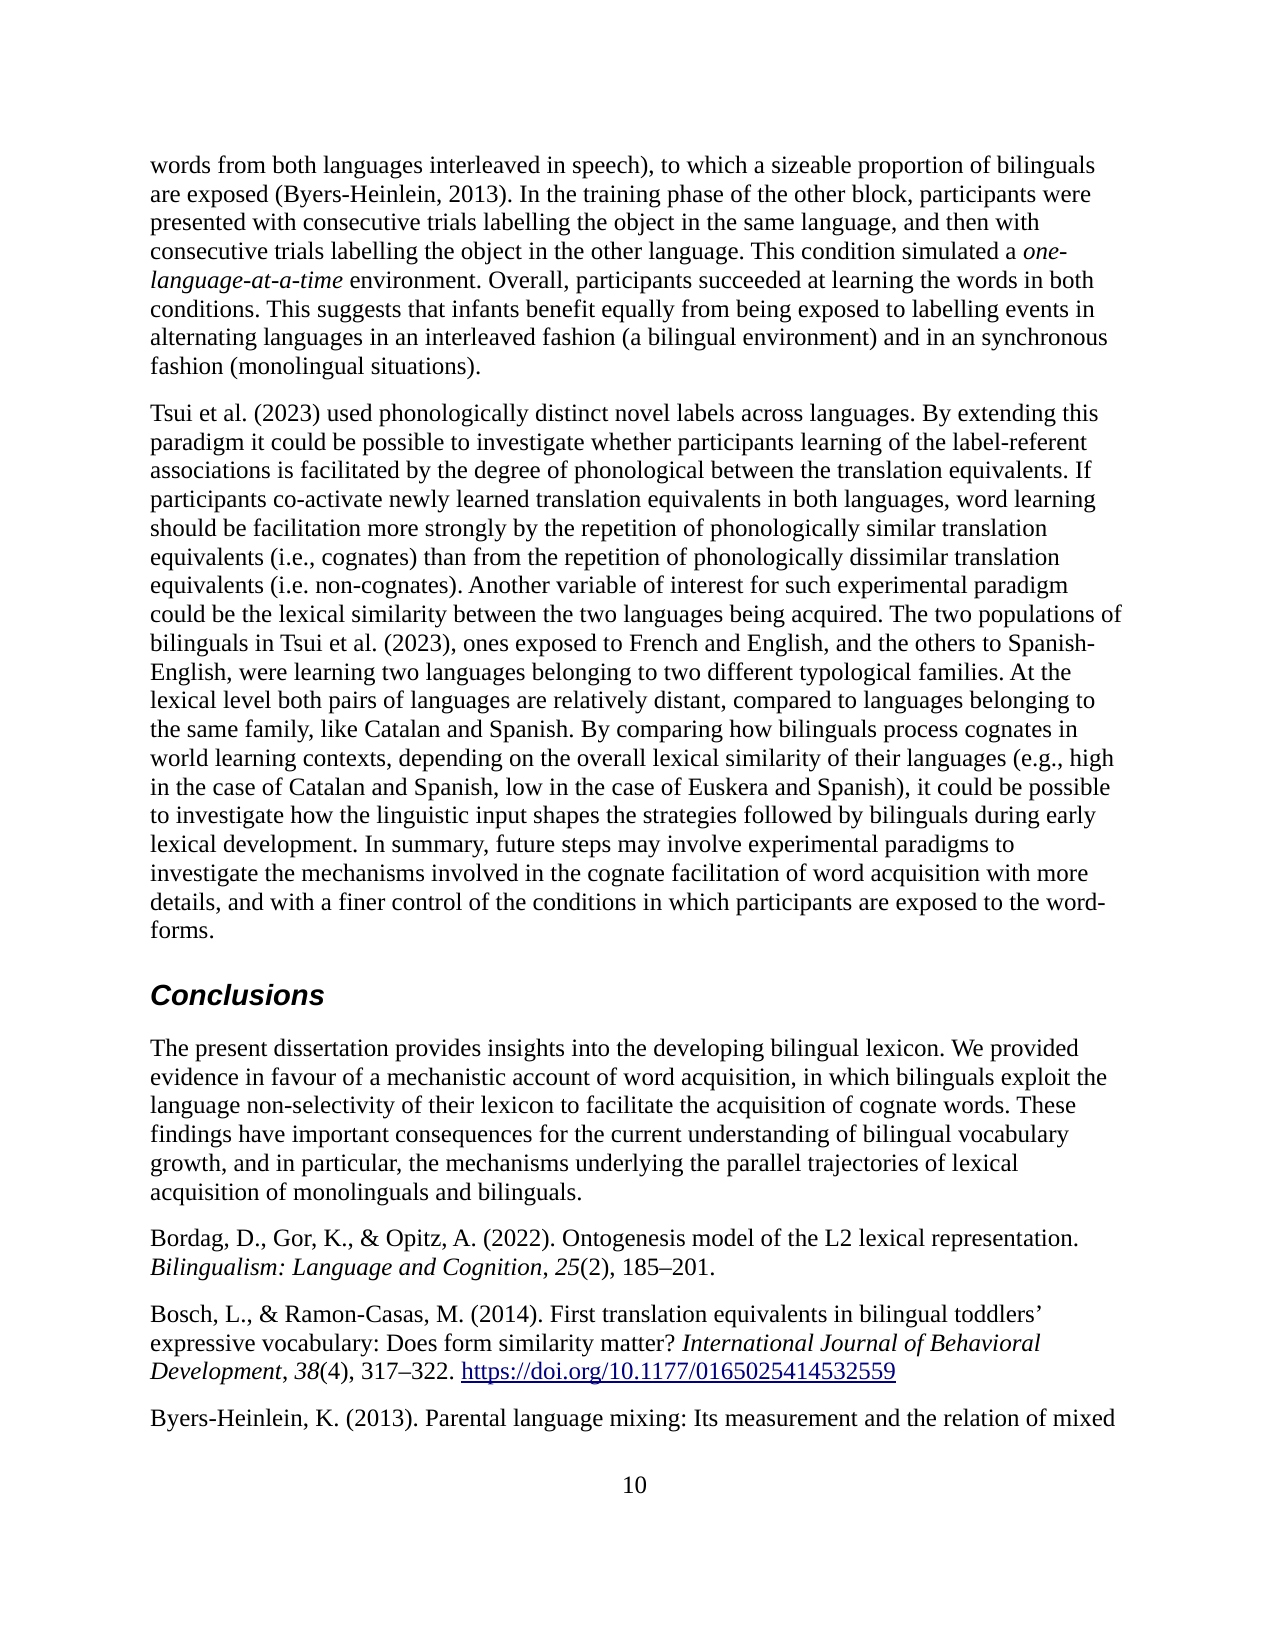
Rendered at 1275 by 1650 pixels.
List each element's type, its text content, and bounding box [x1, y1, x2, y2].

text Bosch, L., & Ramon-Casas, M. (2014). First translation equivalents in bilingual toddlers’ expressive vocabulary: Does form similarity matter? International Journal of Behavioral Development, 38(4), 317–322. https://doi.org/10.1177/0165025414532559 [150, 1299, 1125, 1385]
text Byers-Heinlein, K. (2013). Parental language mixing: Its measurement and the relation of mixed [150, 1403, 1125, 1432]
text Tsui et al. (2023) used phonologically distinct novel labels across languages. By extending this paradigm it could be possible to investigate whether participants learning of the label-referent associations is facilitated by the degree of phonological between the translation equivalents. If participants co-activate newly learned translation equivalents in both languages, word learning should be facilitation more strongly by the repetition of phonologically similar translation equivalents (i.e., cognates) than from the repetition of phonologically dissimilar translation equivalents (i.e. non-cognates). Another variable of interest for such experimental paradigm could be the lexical similarity between the two languages being acquired. The two populations of bilinguals in Tsui et al. (2023), ones exposed to French and English, and the others to Spanish-English, were learning two languages belonging to two different typological families. At the lexical level both pairs of languages are relatively distant, compared to languages belonging to the same family, like Catalan and Spanish. By comparing how bilinguals process cognates in world learning contexts, depending on the overall lexical similarity of their languages (e.g., high in the case of Catalan and Spanish, low in the case of Euskera and Spanish), it could be possible to investigate how the linguistic input shapes the strategies followed by bilinguals during early lexical development. In summary, future steps may involve experimental paradigms to investigate the mechanisms involved in the cognate facilitation of word acquisition with more details, and with a finer control of the conditions in which participants are exposed to the word-forms. [150, 398, 1125, 944]
text words from both languages interleaved in speech), to which a sizeable proportion of bilinguals are exposed (Byers-Heinlein, 2013). In the training phase of the other block, participants were presented with consecutive trials labelling the object in the same language, and then with consecutive trials labelling the object in the other language. This condition simulated a one-language-at-a-time environment. Overall, participants succeeded at learning the words in both conditions. This suggests that infants benefit equally from being exposed to labelling events in alternating languages in an interleaved fashion (a bilingual environment) and in an synchronous fashion (monolingual situations). [150, 150, 1125, 380]
subtitle Conclusions [150, 978, 1125, 1012]
text The present dissertation provides insights into the developing bilingual lexicon. We provided evidence in favour of a mechanistic account of word acquisition, in which bilinguals exploit the language non-selectivity of their lexicon to facilitate the acquisition of cognate words. These findings have important consequences for the current understanding of bilingual vocabulary growth, and in particular, the mechanisms underlying the parallel trajectories of lexical acquisition of monolinguals and bilinguals. [150, 1033, 1125, 1206]
text Bordag, D., Gor, K., & Opitz, A. (2022). Ontogenesis model of the L2 lexical representation. Bilingualism: Language and Cognition, 25(2), 185–201. [150, 1223, 1125, 1281]
